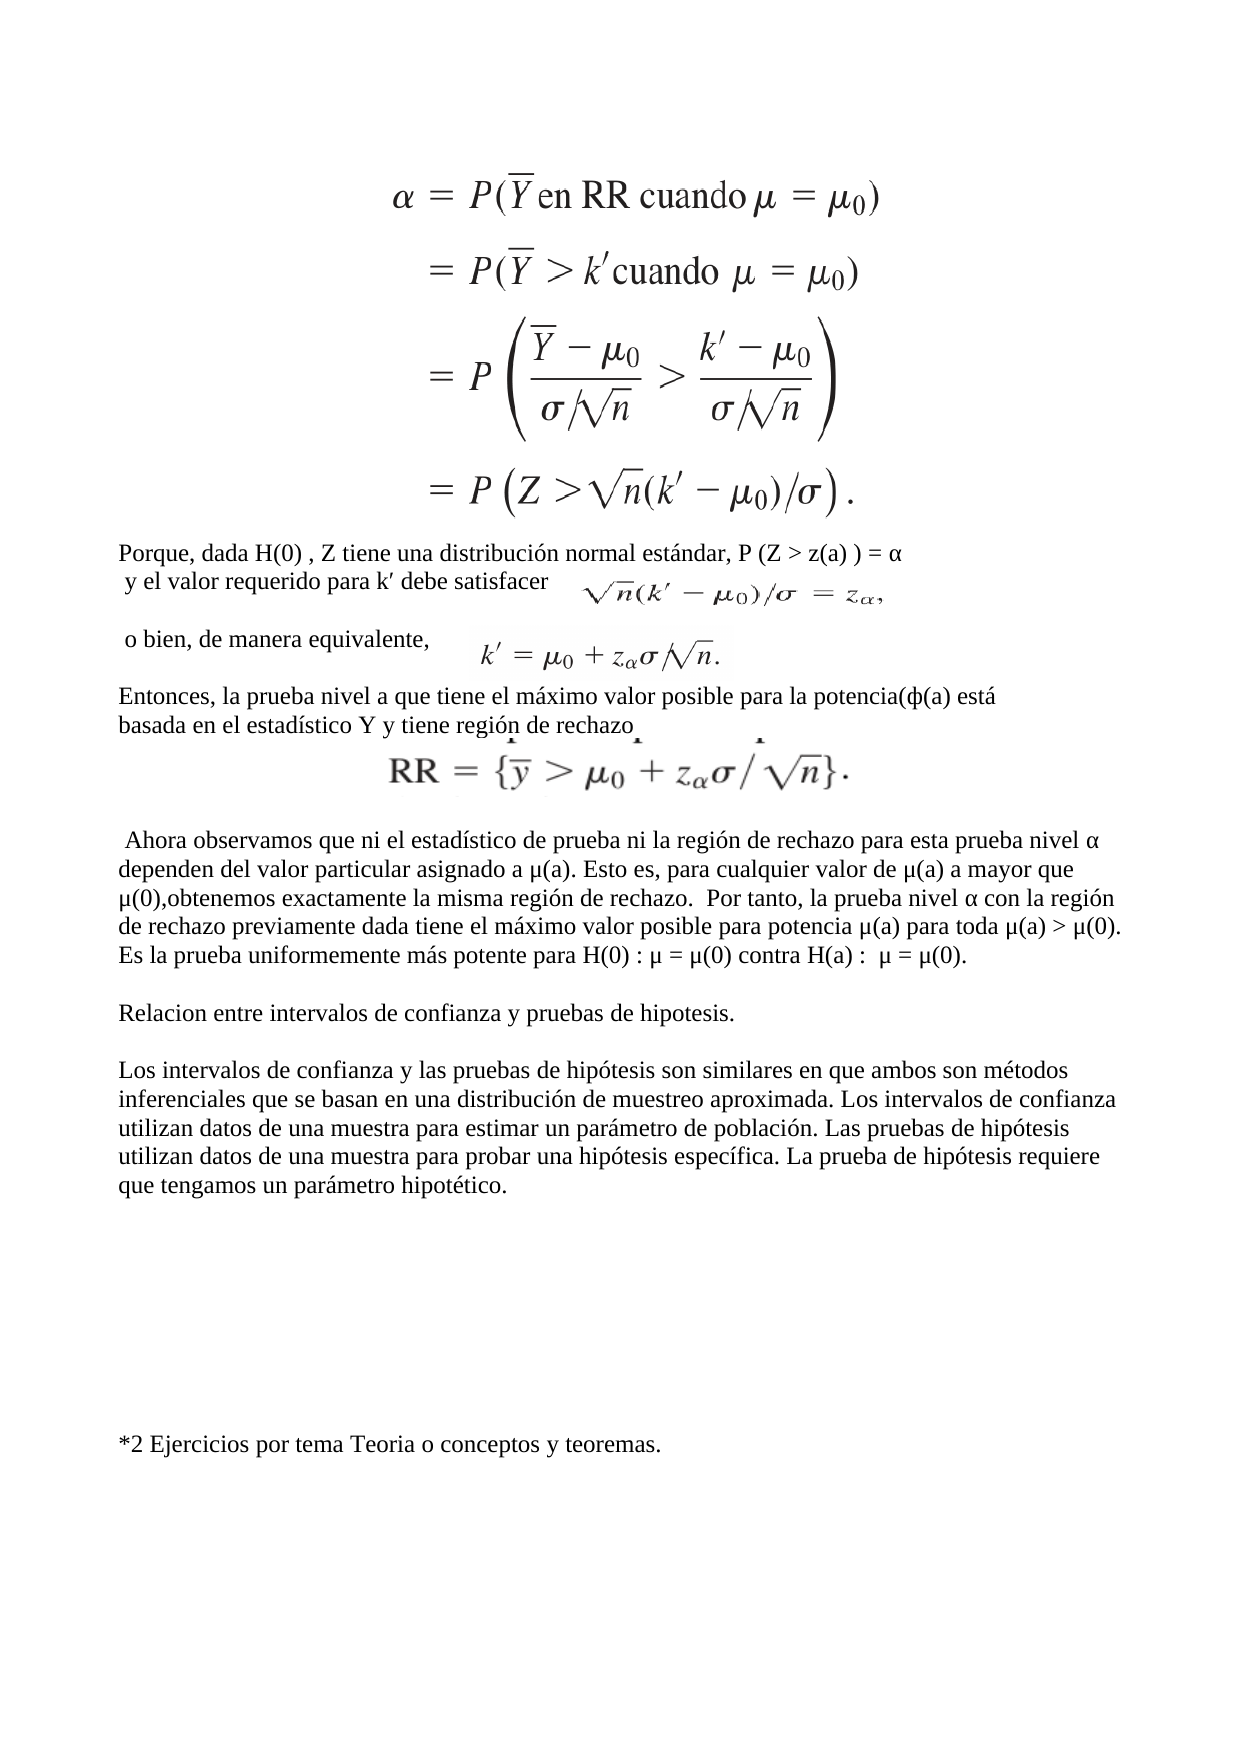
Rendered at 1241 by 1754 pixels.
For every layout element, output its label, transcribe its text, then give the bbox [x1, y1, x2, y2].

text o bien, de manera equivalente, [118, 624, 1122, 653]
text *2 Ejercicios por tema Teoria o conceptos y teoremas. [118, 1429, 1122, 1458]
text dependen del valor particular asignado a μ(a). Esto es, para cualquier valor de μ(a) a mayor que μ(0),obtenemos exactamente la misma región de rechazo. Por tanto, la prueba nivel α con la región [118, 854, 1122, 911]
text Porque, dada H(0) , Z tiene una distribución normal estándar, P (Z > z(a) ) = α [118, 147, 1122, 566]
text de rechazo previamente dada tiene el máximo valor posible para potencia μ(a) para toda μ(a) > μ(0). [118, 911, 1122, 940]
text Los intervalos de confianza y las pruebas de hipótesis son similares en que ambos son métodos inferenciales que se basan en una distribución de muestreo aproximada. Los intervalos de confianza utilizan datos de una muestra para estimar un parámetro de población. Las pruebas de hipótesis utilizan datos de una muestra para probar una hipótesis específica. La prueba de hipótesis requiere que tengamos un parámetro hipotético. [118, 1055, 1122, 1199]
text Entonces, la prueba nivel a que tiene el máximo valor posible para la potencia(ф(a) está [118, 681, 1122, 710]
text basada en el estadístico Y y tiene región de rechazo [118, 710, 1122, 739]
text y el valor requerido para k′ debe satisfacer [118, 566, 1122, 595]
text Ahora observamos que ni el estadístico de prueba ni la región de rechazo para esta prueba nivel α [118, 825, 1122, 854]
text Es la prueba uniformemente más potente para H(0) : μ = μ(0) contra H(a) : μ = μ(0). [118, 940, 1122, 969]
text Relacion entre intervalos de confianza y pruebas de hipotesis. [118, 998, 1122, 1026]
